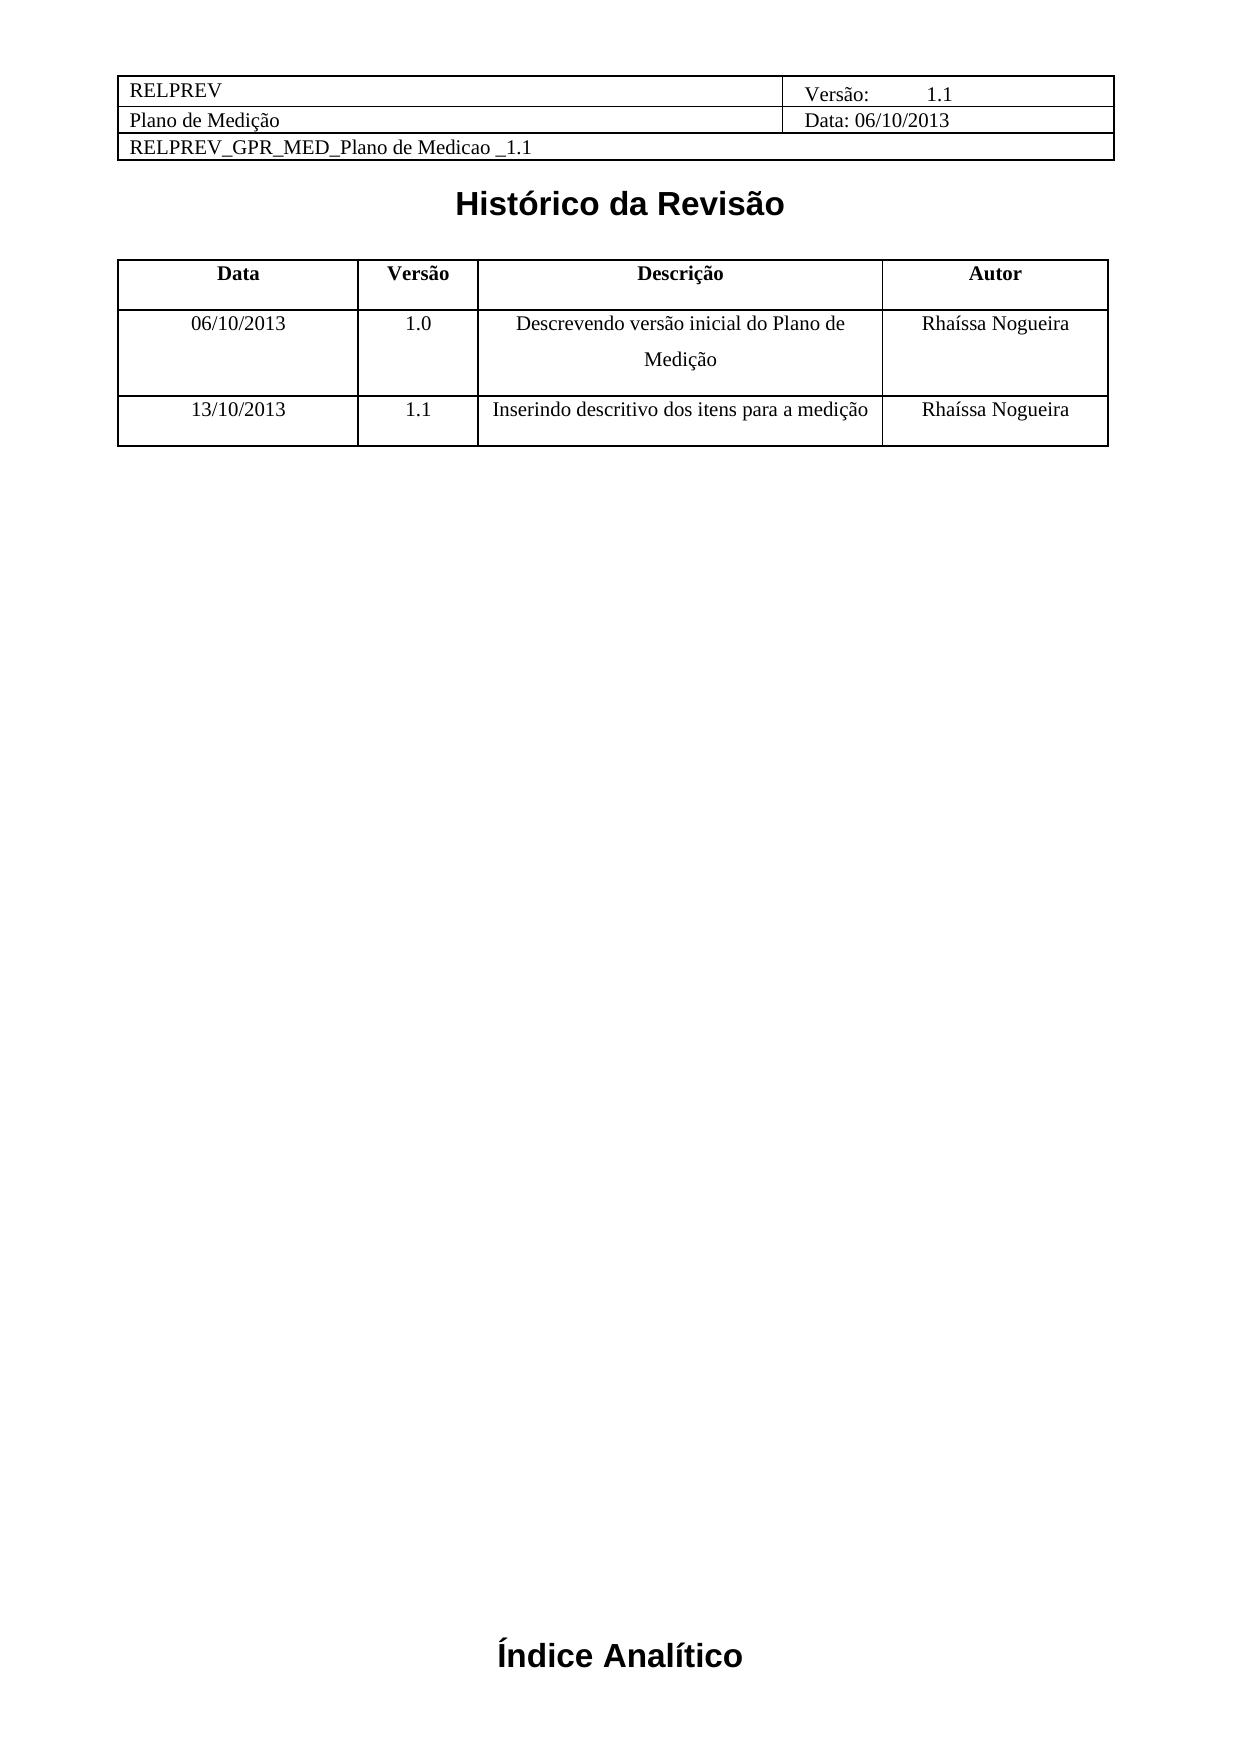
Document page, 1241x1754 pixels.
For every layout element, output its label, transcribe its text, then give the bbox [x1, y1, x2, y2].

table_cell Rhaíssa Nogueira [883, 397, 1107, 445]
table_header Versão [359, 261, 477, 309]
table_cell 1.1 [359, 397, 477, 445]
table_header Descrição [479, 261, 882, 309]
table_cell 1.0 [359, 311, 477, 395]
table_header Data [119, 261, 357, 309]
table_cell Rhaíssa Nogueira [883, 311, 1107, 395]
table_cell 13/10/2013 [119, 397, 357, 445]
table_cell Inserindo descritivo dos itens para a medição [479, 397, 882, 445]
text Índice Analítico [118, 1636, 1122, 1675]
table_header Autor [883, 261, 1107, 309]
table_cell Descrevendo versão inicial do Plano de Medição [479, 311, 882, 395]
text Histórico da Revisão [118, 184, 1122, 223]
table_cell 06/10/2013 [119, 311, 357, 395]
